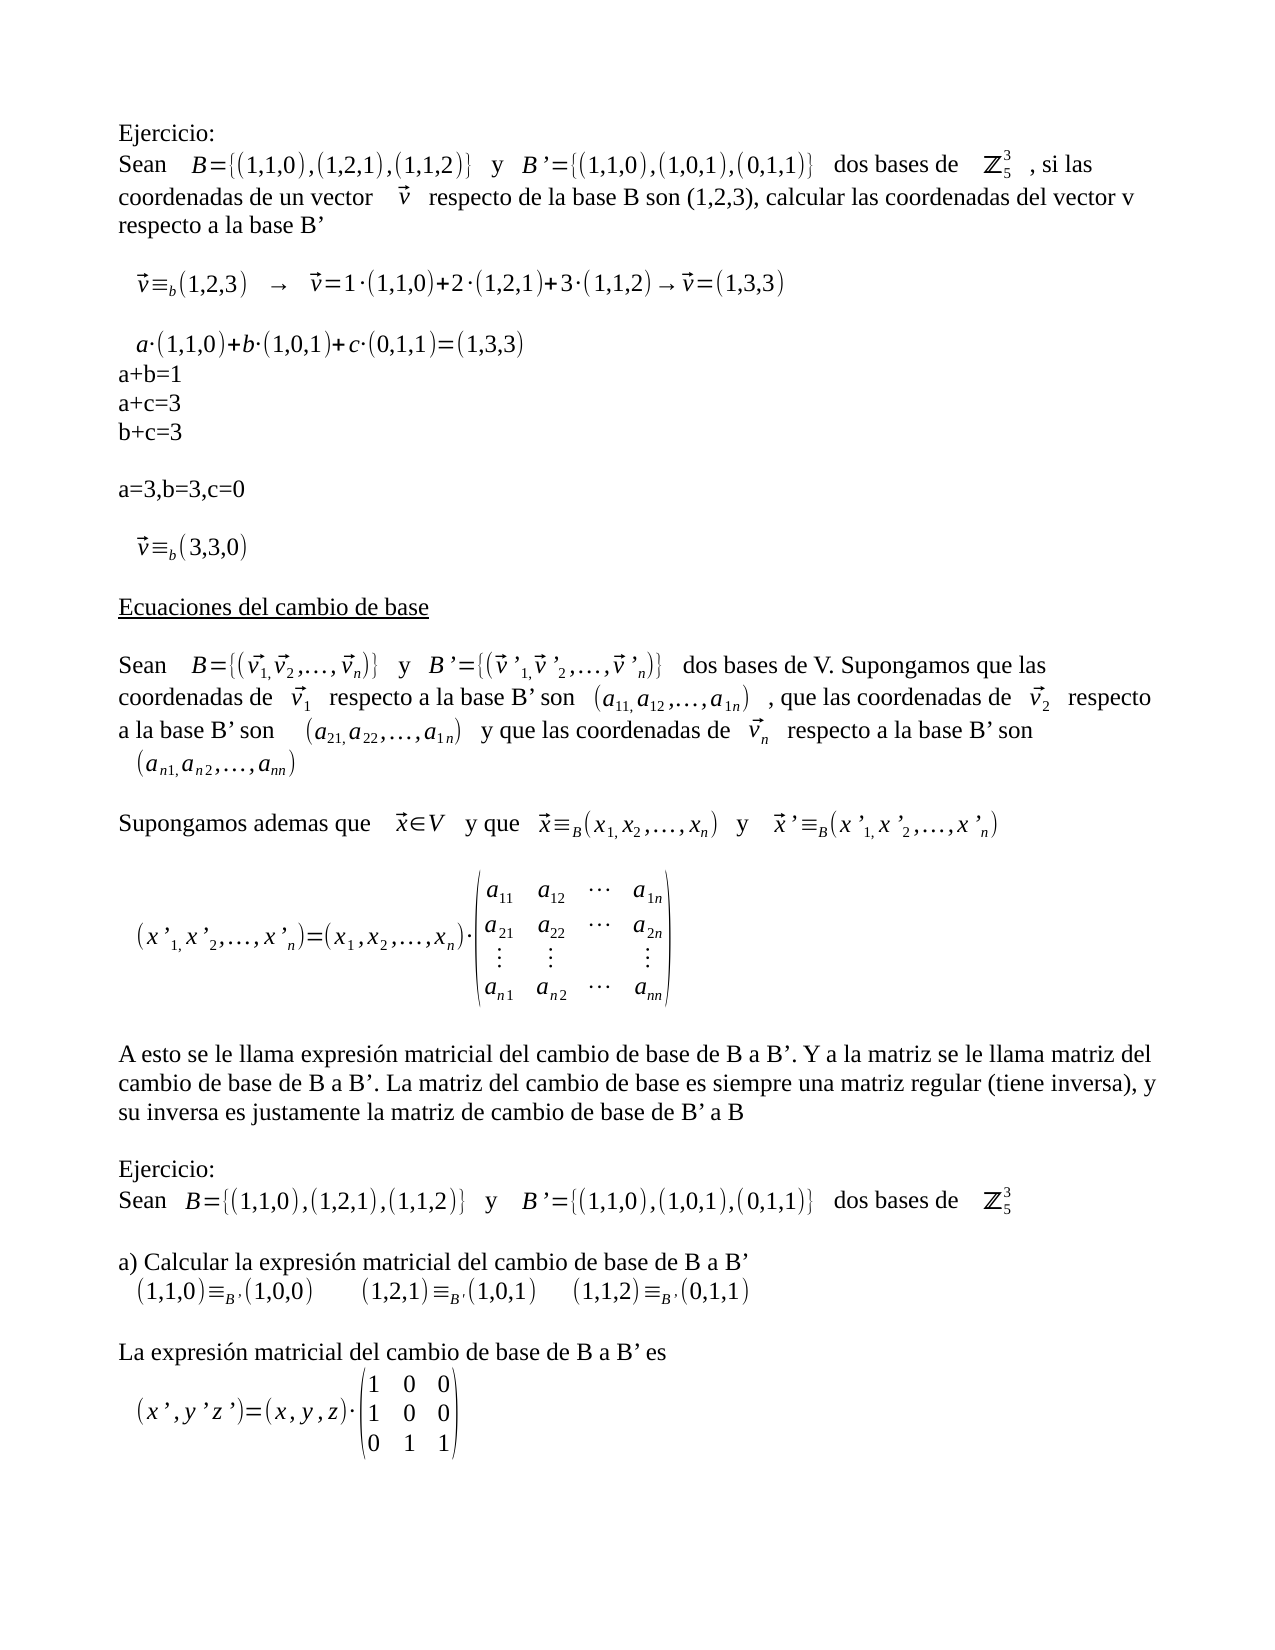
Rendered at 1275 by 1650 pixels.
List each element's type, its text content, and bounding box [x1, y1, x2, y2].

text Sean ydos bases de , si las coordenadas de un vector respecto de la base B son (1,2,3), calcular las coordenadas del vector v respecto a la base B’ [118, 147, 1157, 239]
text Ejercicio: [118, 118, 1157, 147]
text a+b=1 [118, 359, 1157, 388]
text Supongamos ademas que y quey [118, 808, 1157, 841]
text Seany dos bases de [118, 1183, 1157, 1218]
text La expresión matricial del cambio de base de B a B’ es [118, 1337, 1157, 1365]
text Sean ydos bases de V. Supongamos que las coordenadas derespecto a la base B’ son, que las coordenadas derespecto a la base B’ son y que las coordenadas derespecto a la base B’ son [118, 650, 1157, 779]
text a=3,b=3,c=0 [118, 474, 1157, 503]
text a+c=3 [118, 388, 1157, 417]
text A esto se le llama expresión matricial del cambio de base de B a B’. Y a la matriz se le llama matriz del cambio de base de B a B’. La matriz del cambio de base es siempre una matriz regular (tiene inversa), y su inversa es justamente la matriz de cambio de base de B’ a B [118, 1039, 1157, 1126]
text Ecuaciones del cambio de base [118, 592, 1157, 621]
text → [118, 268, 1157, 301]
text b+c=3 [118, 417, 1157, 446]
text a) Calcular la expresión matricial del cambio de base de B a B’ [118, 1247, 1157, 1275]
text Ejercicio: [118, 1154, 1157, 1183]
